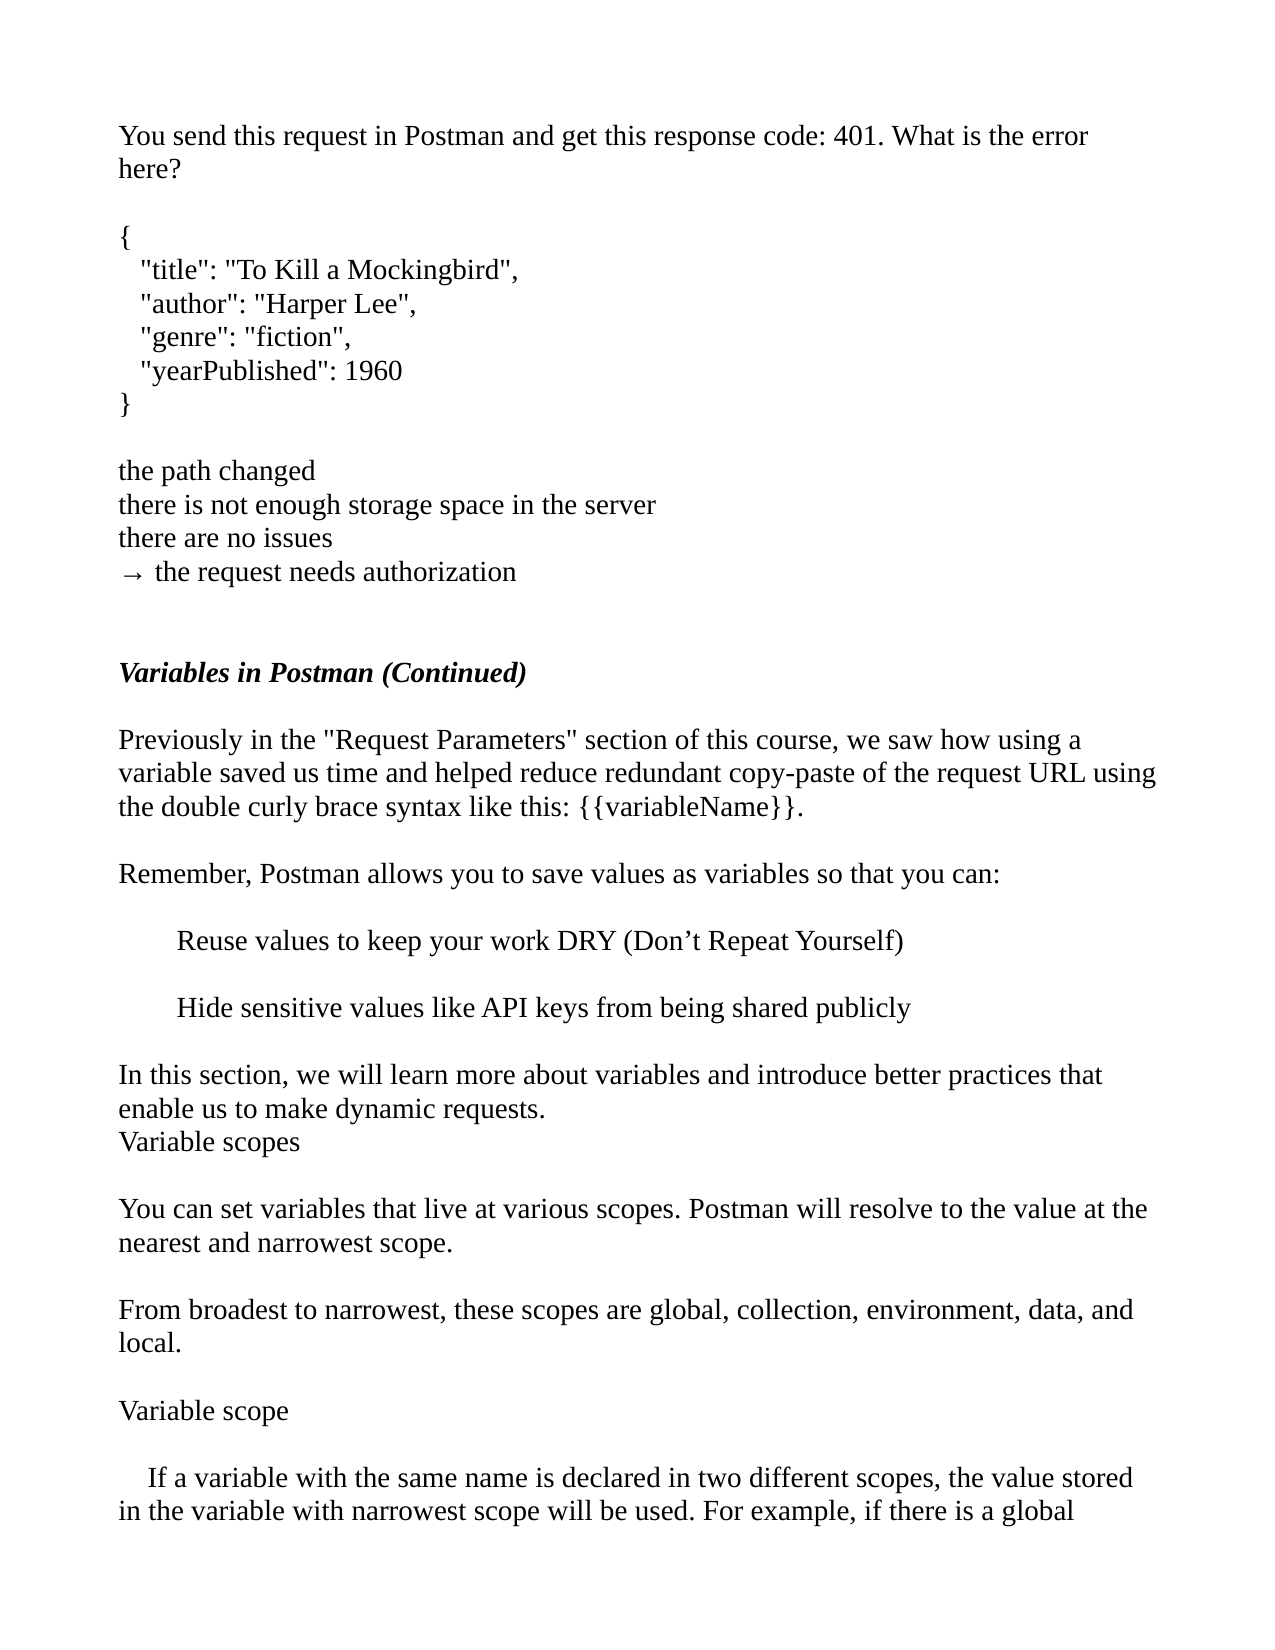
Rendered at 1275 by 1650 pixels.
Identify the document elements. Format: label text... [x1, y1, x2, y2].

text the path changed [118, 453, 1157, 487]
text "author": "Harper Lee", [118, 286, 1157, 319]
text Variable scopes [118, 1124, 1157, 1158]
text } [118, 386, 1157, 420]
text You send this request in Postman and get this response code: 401. What is the error here? [118, 118, 1157, 185]
text Previously in the "Request Parameters" section of this course, we saw how using a variable saved us time and helped reduce redundant copy-paste of the request URL using the double curly brace syntax like this: {{variableName}}. [118, 722, 1157, 822]
text You can set variables that live at various scopes. Postman will resolve to the value at the nearest and narrowest scope. [118, 1191, 1157, 1258]
text If a variable with the same name is declared in two different scopes, the value stored in the variable with narrowest scope will be used. For example, if there is a global [118, 1460, 1157, 1527]
text Reuse values to keep your work DRY (Don’t Repeat Yourself) [118, 923, 1157, 957]
text { [118, 219, 1157, 252]
text Hide sensitive values like API keys from being shared publicly [118, 990, 1157, 1024]
text there are no issues [118, 521, 1157, 554]
text "yearPublished": 1960 [118, 353, 1157, 386]
text Variable scope [118, 1393, 1157, 1426]
text From broadest to narrowest, these scopes are global, collection, environment, data, and local. [118, 1292, 1157, 1359]
text Remember, Postman allows you to save values as variables so that you can: [118, 856, 1157, 889]
text "title": "To Kill a Mockingbird", [118, 252, 1157, 286]
text "genre": "fiction", [118, 319, 1157, 353]
text there is not enough storage space in the server [118, 487, 1157, 521]
text Variables in Postman (Continued) [118, 655, 1157, 688]
text → the request needs authorization [118, 554, 1157, 588]
text In this section, we will learn more about variables and introduce better practices that enable us to make dynamic requests. [118, 1057, 1157, 1124]
